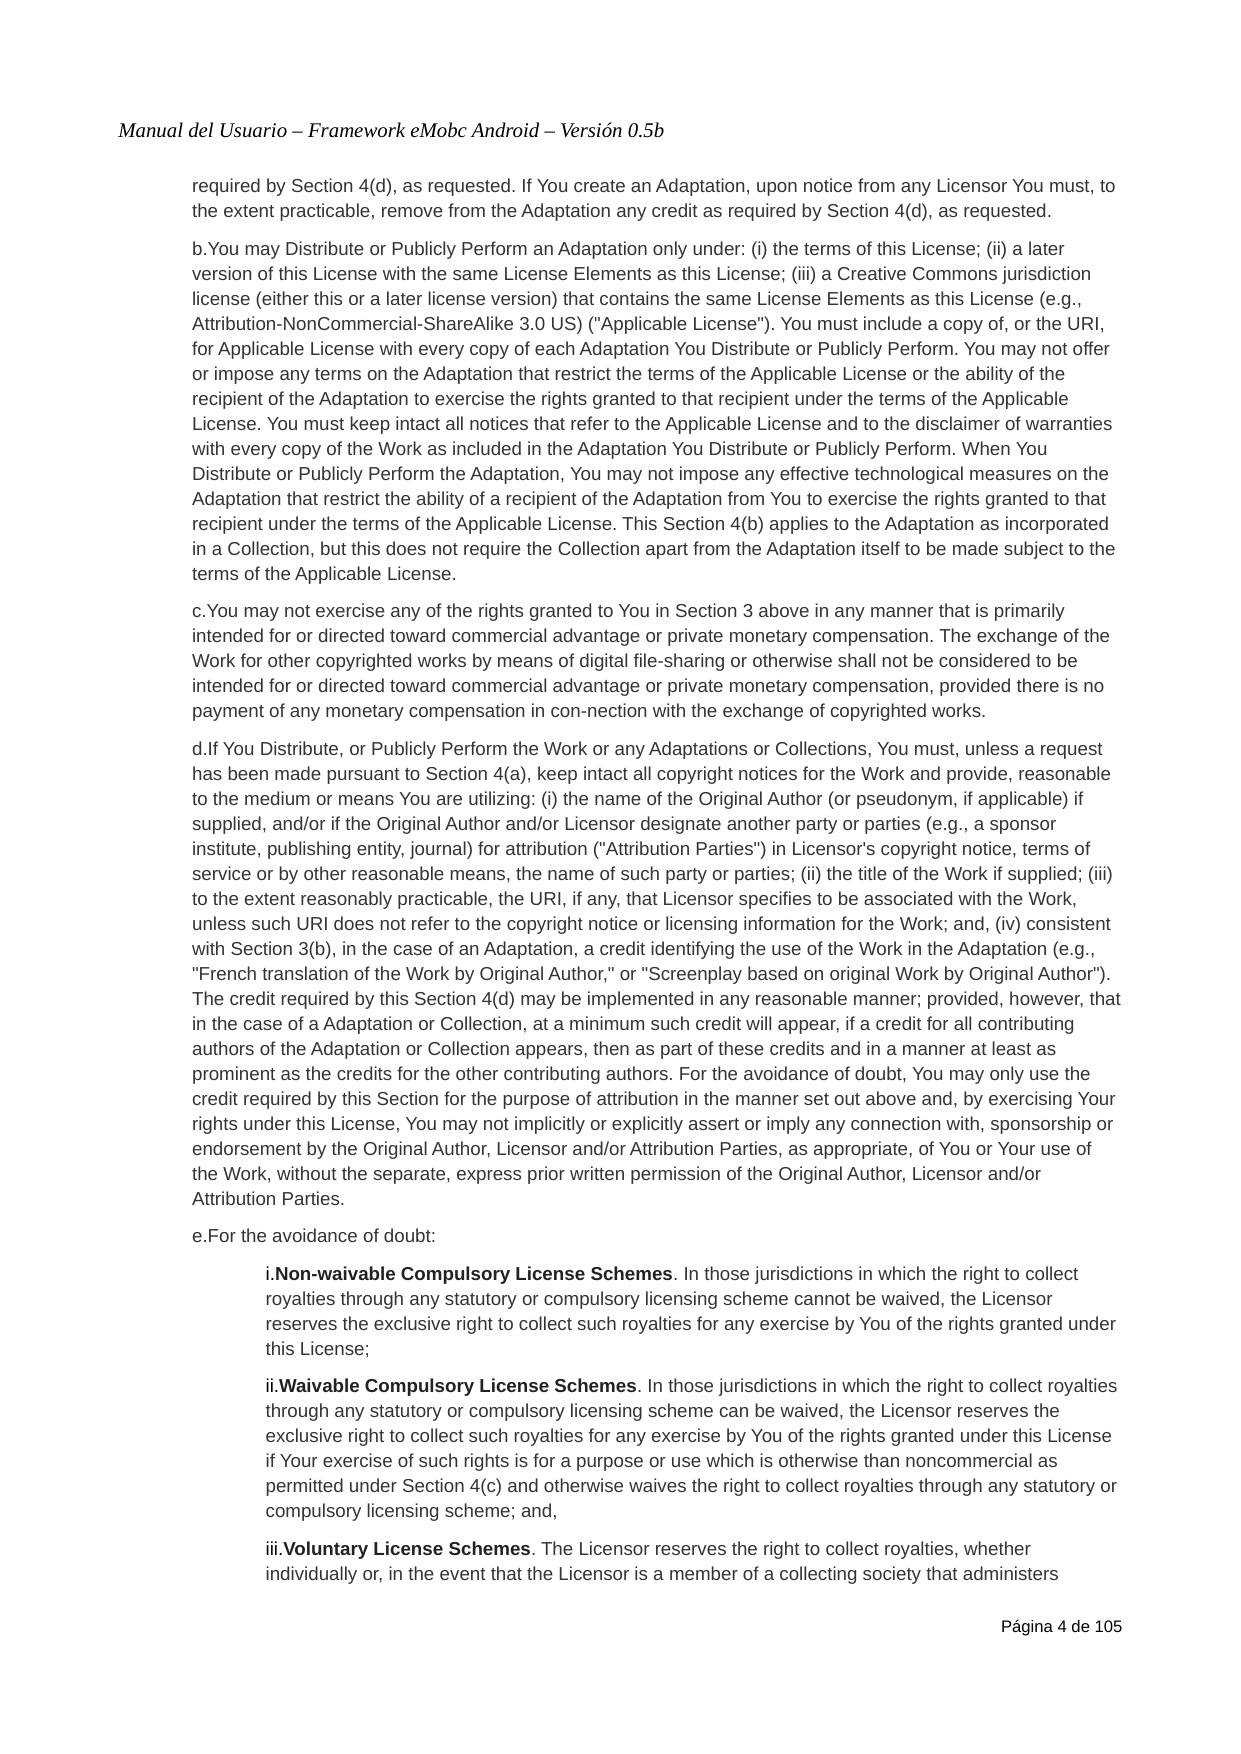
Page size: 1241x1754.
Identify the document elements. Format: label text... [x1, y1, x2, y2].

list Waivable Compulsory License Schemes. In those jurisdictions in which the right to collect royalties through any statutory or compulsory licensing scheme can be waived, the Licensor reserves the exclusive right to collect such royalties for any exercise by You of the rights granted under this License if Your exercise of such rights is for a purpose or use which is otherwise than noncommercial as permitted under Section 4(c) and otherwise waives the right to collect royalties through any statutory or compulsory licensing scheme; and, [118, 1372, 1122, 1522]
list You may not exercise any of the rights granted to You in Section 3 above in any manner that is primarily intended for or directed toward commercial advantage or private monetary compensation. The exchange of the Work for other copyrighted works by means of digital file-sharing or otherwise shall not be considered to be intended for or directed toward commercial advantage or private monetary compensation, provided there is no payment of any monetary compensation in con-nection with the exchange of copyrighted works. [118, 597, 1122, 722]
list required by Section 4(d), as requested. If You create an Adaptation, upon notice from any Licensor You must, to the extent practicable, remove from the Adaptation any credit as required by Section 4(d), as requested. [118, 172, 1122, 222]
list You may Distribute or Publicly Perform an Adaptation only under: (i) the terms of this License; (ii) a later version of this License with the same License Elements as this License; (iii) a Creative Commons jurisdiction license (either this or a later license version) that contains the same License Elements as this License (e.g., Attribution-NonCommercial-ShareAlike 3.0 US) ("Applicable License"). You must include a copy of, or the URI, for Applicable License with every copy of each Adaptation You Distribute or Publicly Perform. You may not offer or impose any terms on the Adaptation that restrict the terms of the Applicable License or the ability of the recipient of the Adaptation to exercise the rights granted to that recipient under the terms of the Applicable License. You must keep intact all notices that refer to the Applicable License and to the disclaimer of warranties with every copy of the Work as included in the Adaptation You Distribute or Publicly Perform. When You Distribute or Publicly Perform the Adaptation, You may not impose any effective technological measures on the Adaptation that restrict the ability of a recipient of the Adaptation from You to exercise the rights granted to that recipient under the terms of the Applicable License. This Section 4(b) applies to the Adaptation as incorporated in a Collection, but this does not require the Collection apart from the Adaptation itself to be made subject to the terms of the Applicable License. [118, 234, 1122, 584]
list If You Distribute, or Publicly Perform the Work or any Adaptations or Collections, You must, unless a request has been made pursuant to Section 4(a), keep intact all copyright notices for the Work and provide, reasonable to the medium or means You are utilizing: (i) the name of the Original Author (or pseudonym, if applicable) if supplied, and/or if the Original Author and/or Licensor designate another party or parties (e.g., a sponsor institute, publishing entity, journal) for attribution ("Attribution Parties") in Licensor's copyright notice, terms of service or by other reasonable means, the name of such party or parties; (ii) the title of the Work if supplied; (iii) to the extent reasonably practicable, the URI, if any, that Licensor specifies to be associated with the Work, unless such URI does not refer to the copyright notice or licensing information for the Work; and, (iv) consistent with Section 3(b), in the case of an Adaptation, a credit identifying the use of the Work in the Adaptation (e.g., "French translation of the Work by Original Author," or "Screenplay based on original Work by Original Author"). The credit required by this Section 4(d) may be implemented in any reasonable manner; provided, however, that in the case of a Adaptation or Collection, at a minimum such credit will appear, if a credit for all contributing authors of the Adaptation or Collection appears, then as part of these credits and in a manner at least as prominent as the credits for the other contributing authors. For the avoidance of doubt, You may only use the credit required by this Section for the purpose of attribution in the manner set out above and, by exercising Your rights under this License, You may not implicitly or explicitly assert or imply any connection with, sponsorship or endorsement by the Original Author, Licensor and/or Attribution Parties, as appropriate, of You or Your use of the Work, without the separate, express prior written permission of the Original Author, Licensor and/or Attribution Parties. [118, 734, 1122, 1209]
list For the avoidance of doubt: [118, 1222, 1122, 1247]
list Voluntary License Schemes. The Licensor reserves the right to collect royalties, whether individually or, in the event that the Licensor is a member of a collecting society that administers [118, 1534, 1122, 1584]
list Non-waivable Compulsory License Schemes. In those jurisdictions in which the right to collect royalties through any statutory or compulsory licensing scheme cannot be waived, the Licensor reserves the exclusive right to collect such royalties for any exercise by You of the rights granted under this License; [118, 1259, 1122, 1359]
